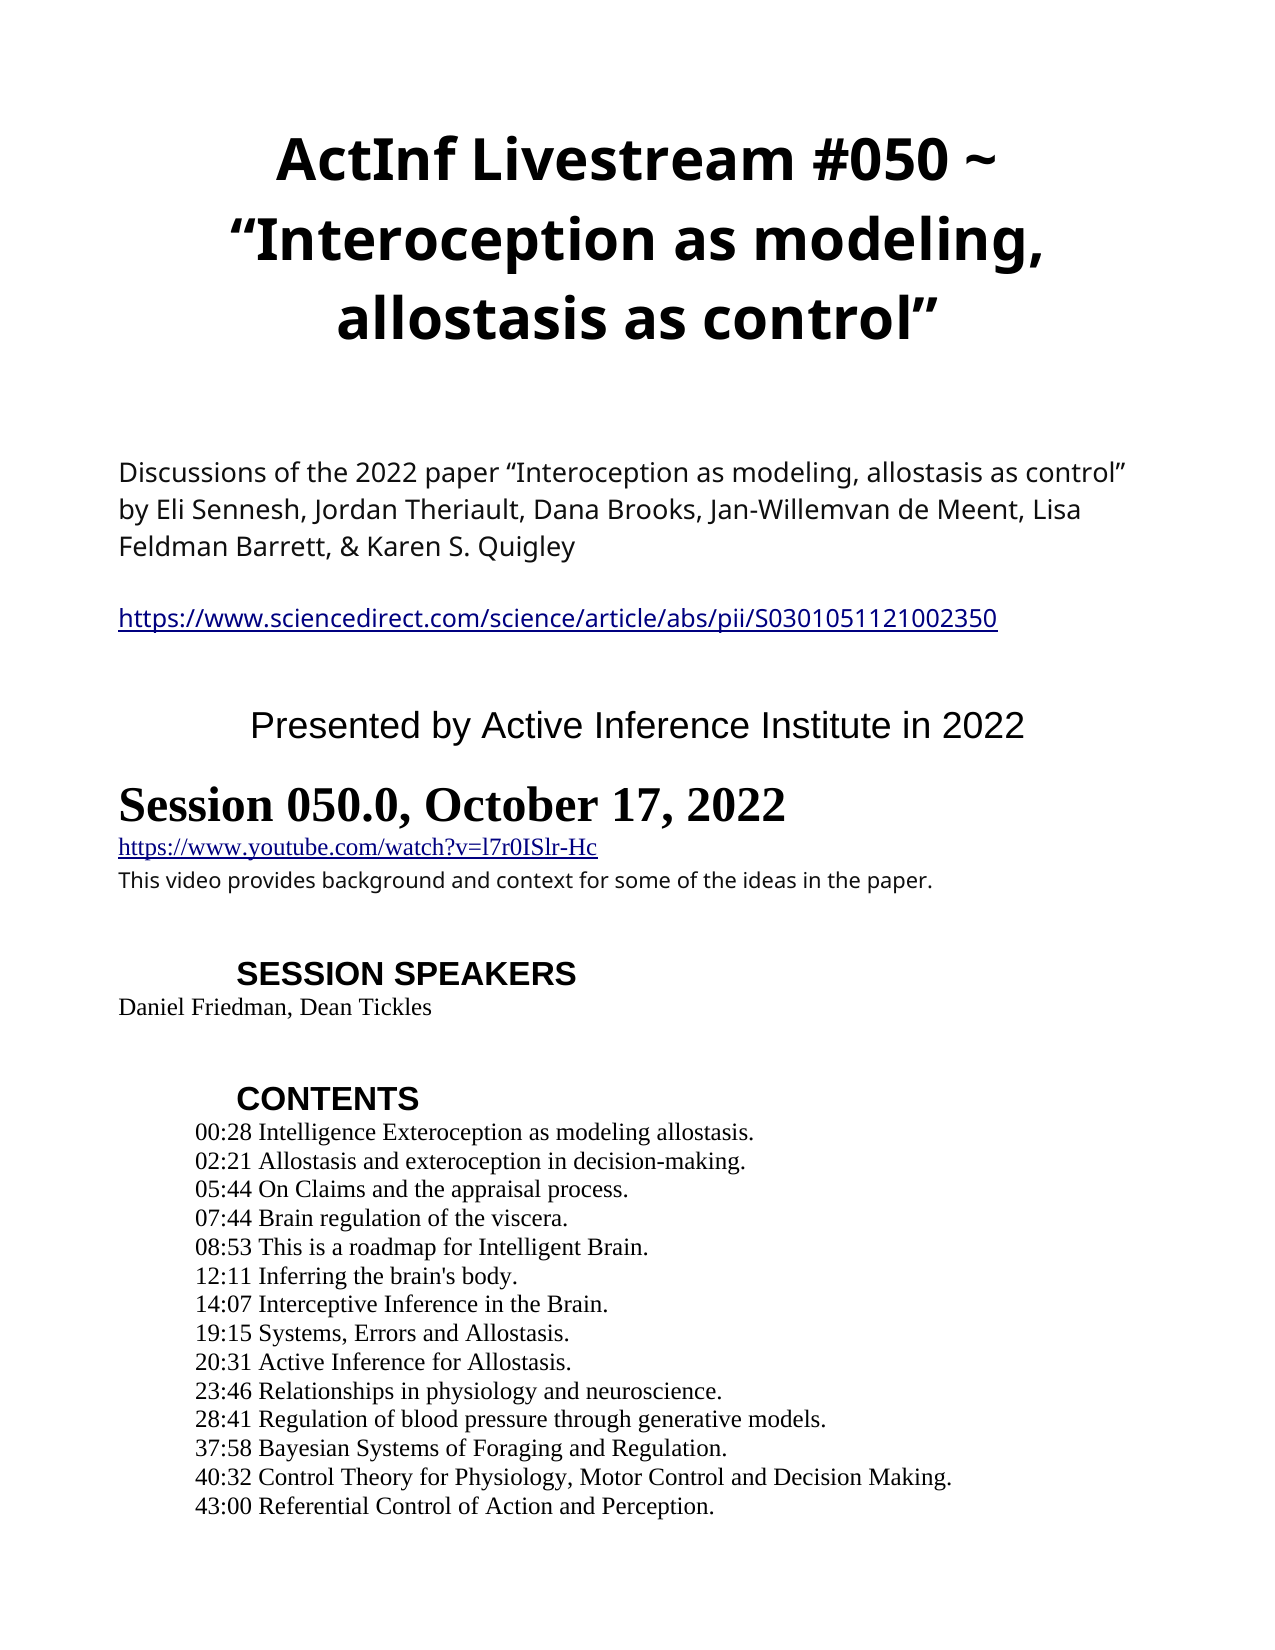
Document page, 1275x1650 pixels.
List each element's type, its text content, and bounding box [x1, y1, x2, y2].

table_cell Referential Control of Action and Perception. [255, 1491, 1049, 1519]
table_cell 14:07 [112, 1290, 255, 1318]
table_cell 12:11 [112, 1261, 255, 1289]
text https://www.youtube.com/watch?v=l7r0ISlr-Hc [118, 832, 1157, 861]
table_cell Regulation of blood pressure through generative models. [255, 1405, 1049, 1433]
table_cell Brain regulation of the viscera. [255, 1203, 1049, 1232]
subtitle Session 050.0, October 17, 2022 [118, 775, 1157, 832]
text Daniel Friedman, Dean Tickles [118, 992, 1157, 1021]
table_header 00:28 [112, 1117, 255, 1146]
table_cell Active Inference for Allostasis. [255, 1347, 1049, 1376]
table_cell 02:21 [112, 1146, 255, 1174]
table_header Intelligence Exteroception as modeling allostasis. [255, 1117, 1049, 1146]
text This video provides background and context for some of the ideas in the paper. [118, 866, 1157, 895]
table_cell Allostasis and exteroception in decision-making. [255, 1146, 1049, 1174]
table_cell 23:46 [112, 1376, 255, 1404]
text Discussions of the 2022 paper “Interoception as modeling, allostasis as control” by Eli Sennesh, Jordan Theriault, Dana Brooks, Jan-Willemvan de Meent, Lisa Feldman Barrett, & Karen S. Quigley [118, 453, 1157, 564]
table_cell Interceptive Inference in the Brain. [255, 1290, 1049, 1318]
table_cell 20:31 [112, 1347, 255, 1376]
subtitle CONTENTS [118, 1078, 1157, 1117]
table_cell 05:44 [112, 1175, 255, 1203]
table_cell Inferring the brain's body. [255, 1261, 1049, 1289]
subtitle SESSION SPEAKERS [118, 954, 1157, 992]
table_cell Control Theory for Physiology, Motor Control and Decision Making. [255, 1462, 1049, 1491]
title ActInf Livestream #050 ~ “Interoception as modeling, allostasis as control” [118, 118, 1157, 357]
table_cell On Claims and the appraisal process. [255, 1175, 1049, 1203]
table_cell Systems, Errors and Allostasis. [255, 1318, 1049, 1347]
table_cell 08:53 [112, 1232, 255, 1261]
table_cell 40:32 [112, 1462, 255, 1491]
table_cell Relationships in physiology and neuroscience. [255, 1376, 1049, 1404]
table_cell 07:44 [112, 1203, 255, 1232]
table_cell 43:00 [112, 1491, 255, 1519]
table_cell 19:15 [112, 1318, 255, 1347]
table_cell 37:58 [112, 1433, 255, 1462]
table_cell 28:41 [112, 1405, 255, 1433]
subtitle Presented by Active Inference Institute in 2022 [118, 703, 1157, 746]
table_cell This is a roadmap for Intelligent Brain. [255, 1232, 1049, 1261]
table_cell Bayesian Systems of Foraging and Regulation. [255, 1433, 1049, 1462]
text https://www.sciencedirect.com/science/article/abs/pii/S0301051121002350 [118, 601, 1157, 635]
